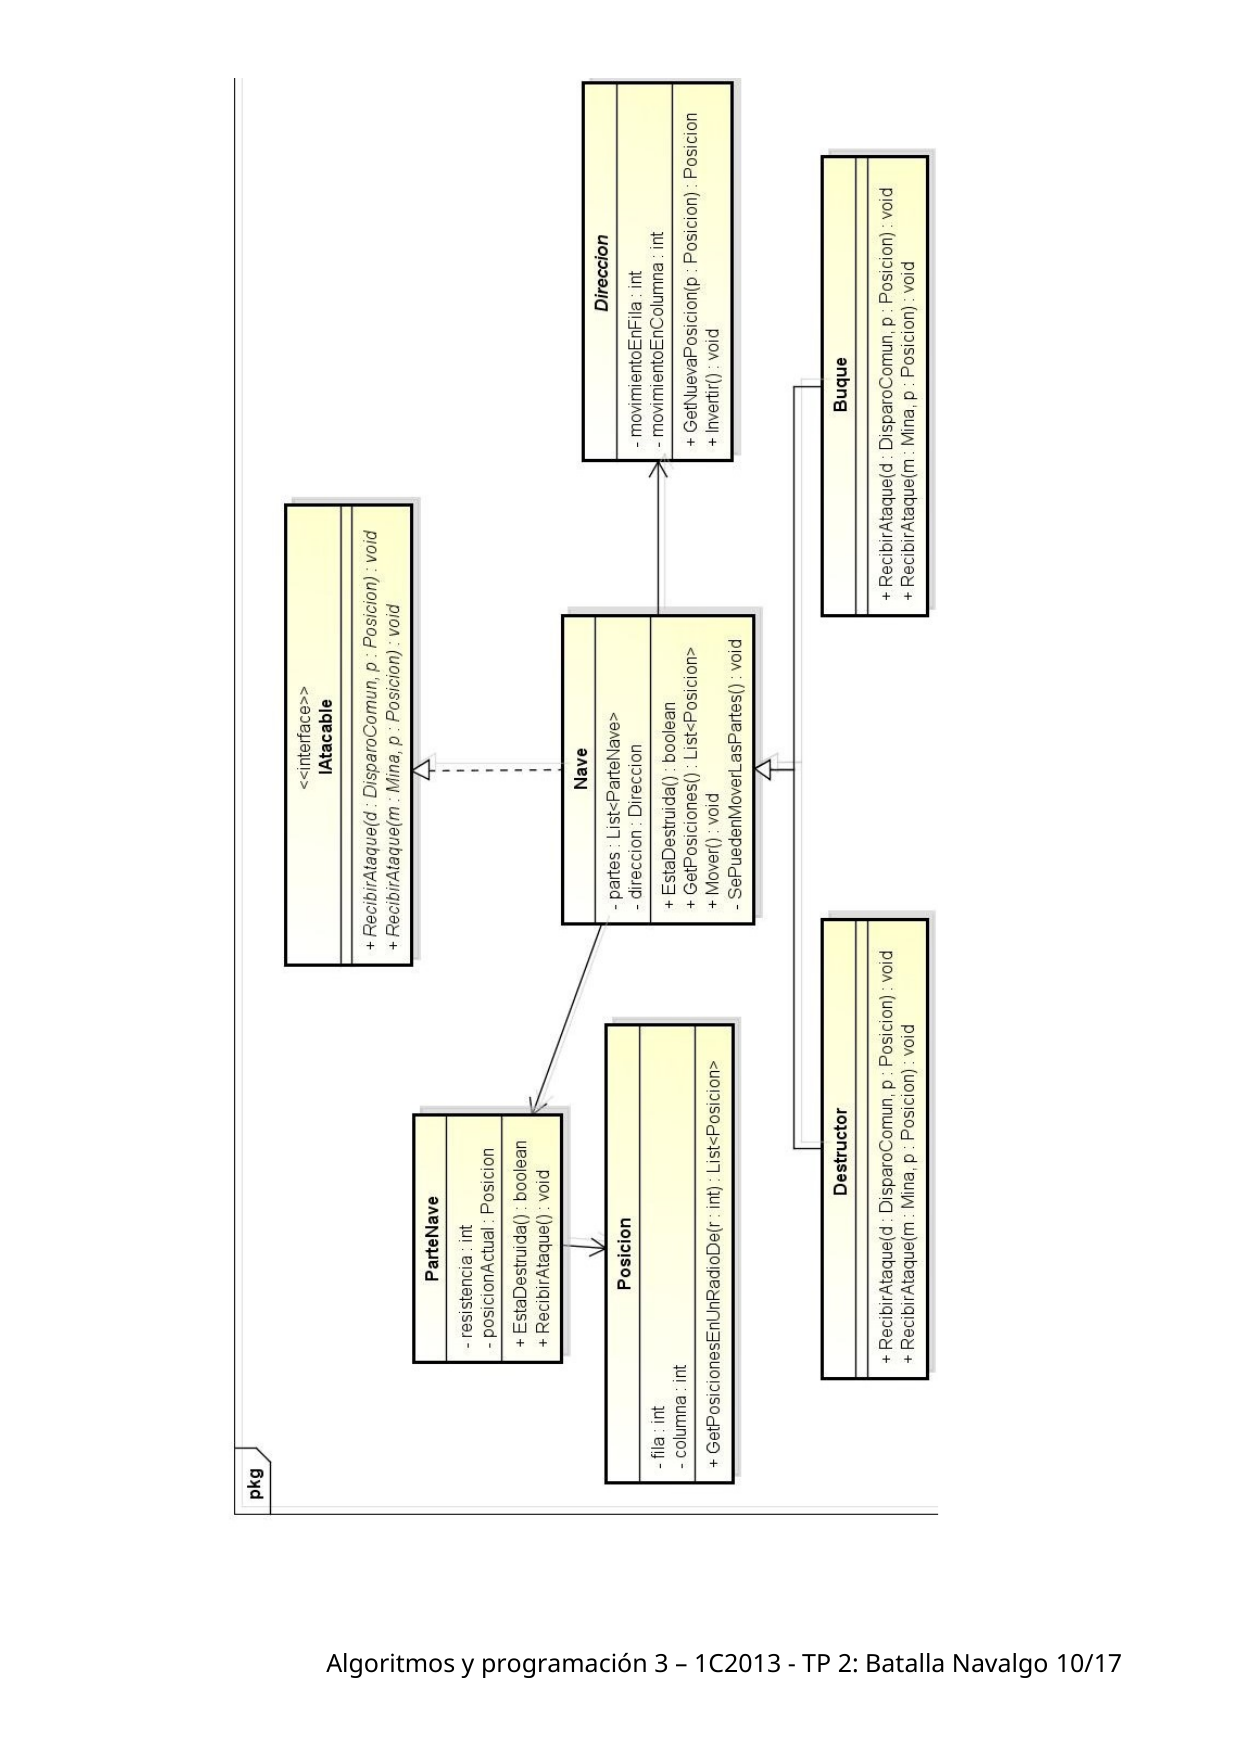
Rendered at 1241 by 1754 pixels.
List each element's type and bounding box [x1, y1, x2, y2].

picture [220, 78, 939, 1529]
